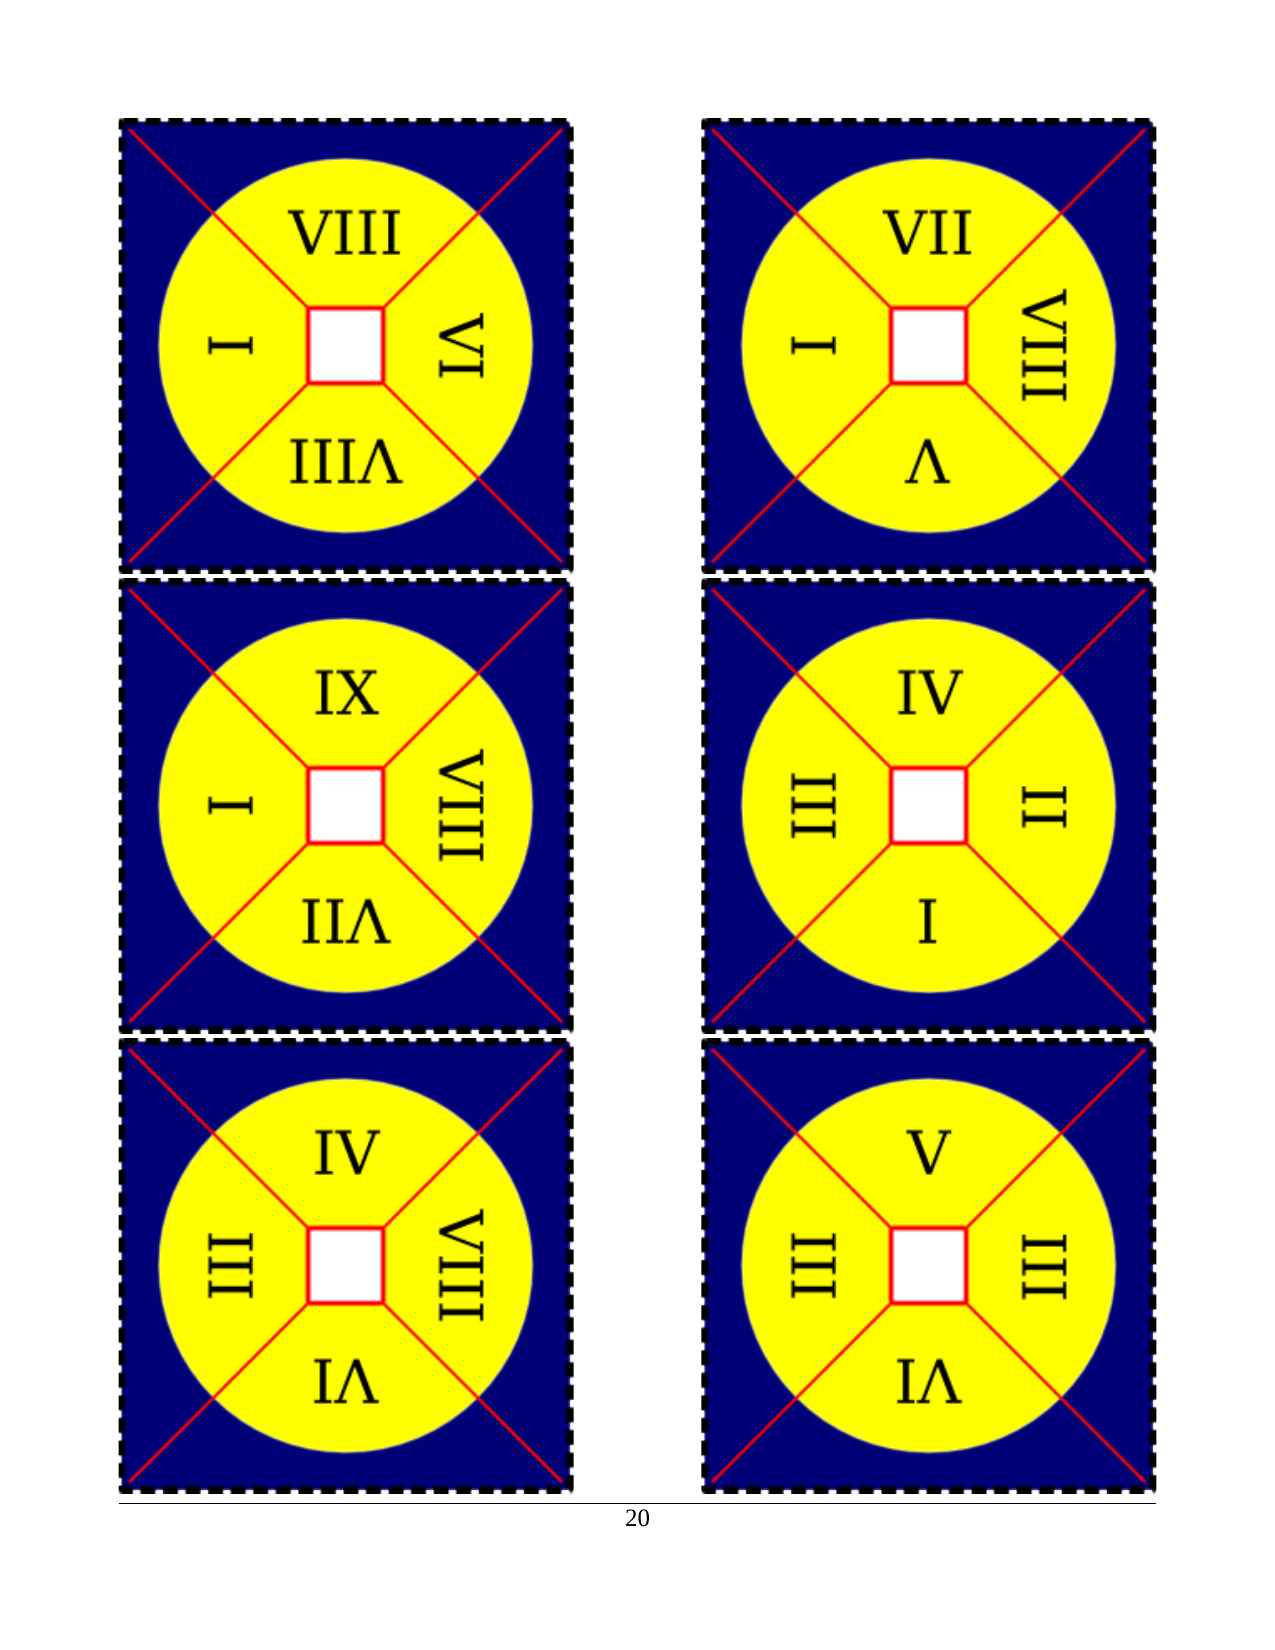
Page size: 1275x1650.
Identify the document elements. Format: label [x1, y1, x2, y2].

picture [701, 1038, 1157, 1494]
picture [701, 118, 1157, 574]
picture [701, 578, 1157, 1034]
picture [118, 1038, 574, 1494]
picture [118, 578, 574, 1034]
picture [118, 118, 574, 574]
